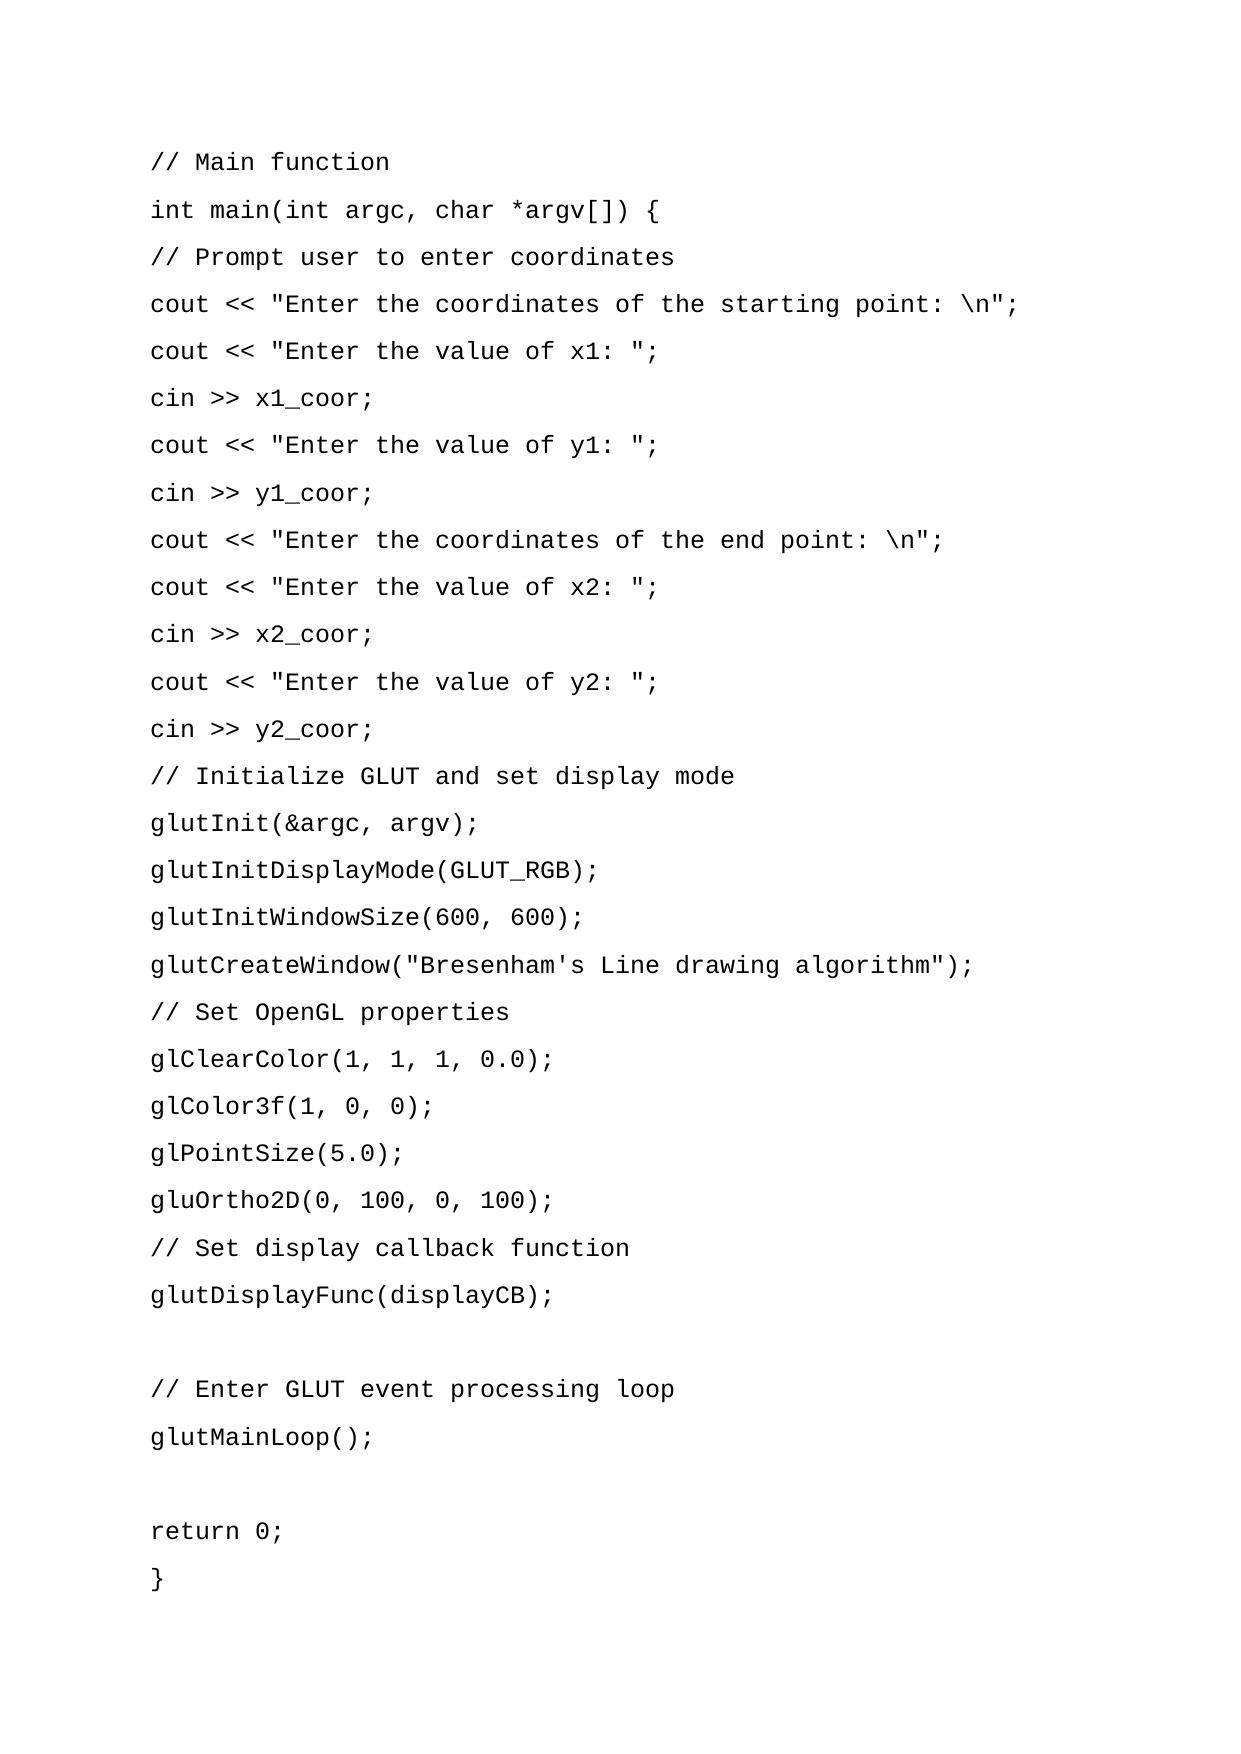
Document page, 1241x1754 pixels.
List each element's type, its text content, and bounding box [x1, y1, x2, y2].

text cout << "Enter the value of y2: "; [150, 669, 1090, 697]
text cin >> y1_coor; [150, 480, 1090, 509]
text glutInitWindowSize(600, 600); [150, 905, 1090, 933]
text } [150, 1566, 1090, 1594]
text // Prompt user to enter coordinates [150, 244, 1090, 273]
text // Set display callback function [150, 1235, 1090, 1264]
text glClearColor(1, 1, 1, 0.0); [150, 1047, 1090, 1075]
text glutInitDisplayMode(GLUT_RGB); [150, 858, 1090, 886]
text glutCreateWindow("Bresenham's Line drawing algorithm"); [150, 952, 1090, 981]
text cout << "Enter the coordinates of the end point: \n"; [150, 527, 1090, 556]
text glutDisplayFunc(displayCB); [150, 1282, 1090, 1311]
text // Enter GLUT event processing loop [150, 1377, 1090, 1405]
text cin >> y2_coor; [150, 716, 1090, 744]
text int main(int argc, char *argv[]) { [150, 197, 1090, 226]
text gluOrtho2D(0, 100, 0, 100); [150, 1188, 1090, 1216]
text // Main function [150, 150, 1090, 178]
text cout << "Enter the value of x1: "; [150, 339, 1090, 367]
text // Initialize GLUT and set display mode [150, 763, 1090, 792]
text cout << "Enter the value of y1: "; [150, 433, 1090, 461]
text glutMainLoop(); [150, 1424, 1090, 1452]
text // Set OpenGL properties [150, 999, 1090, 1028]
text cin >> x1_coor; [150, 386, 1090, 414]
text glPointSize(5.0); [150, 1141, 1090, 1169]
text return 0; [150, 1518, 1090, 1547]
text glutInit(&argc, argv); [150, 811, 1090, 839]
text glColor3f(1, 0, 0); [150, 1094, 1090, 1122]
text cout << "Enter the value of x2: "; [150, 575, 1090, 603]
text cout << "Enter the coordinates of the starting point: \n"; [150, 292, 1090, 320]
text cin >> x2_coor; [150, 622, 1090, 650]
